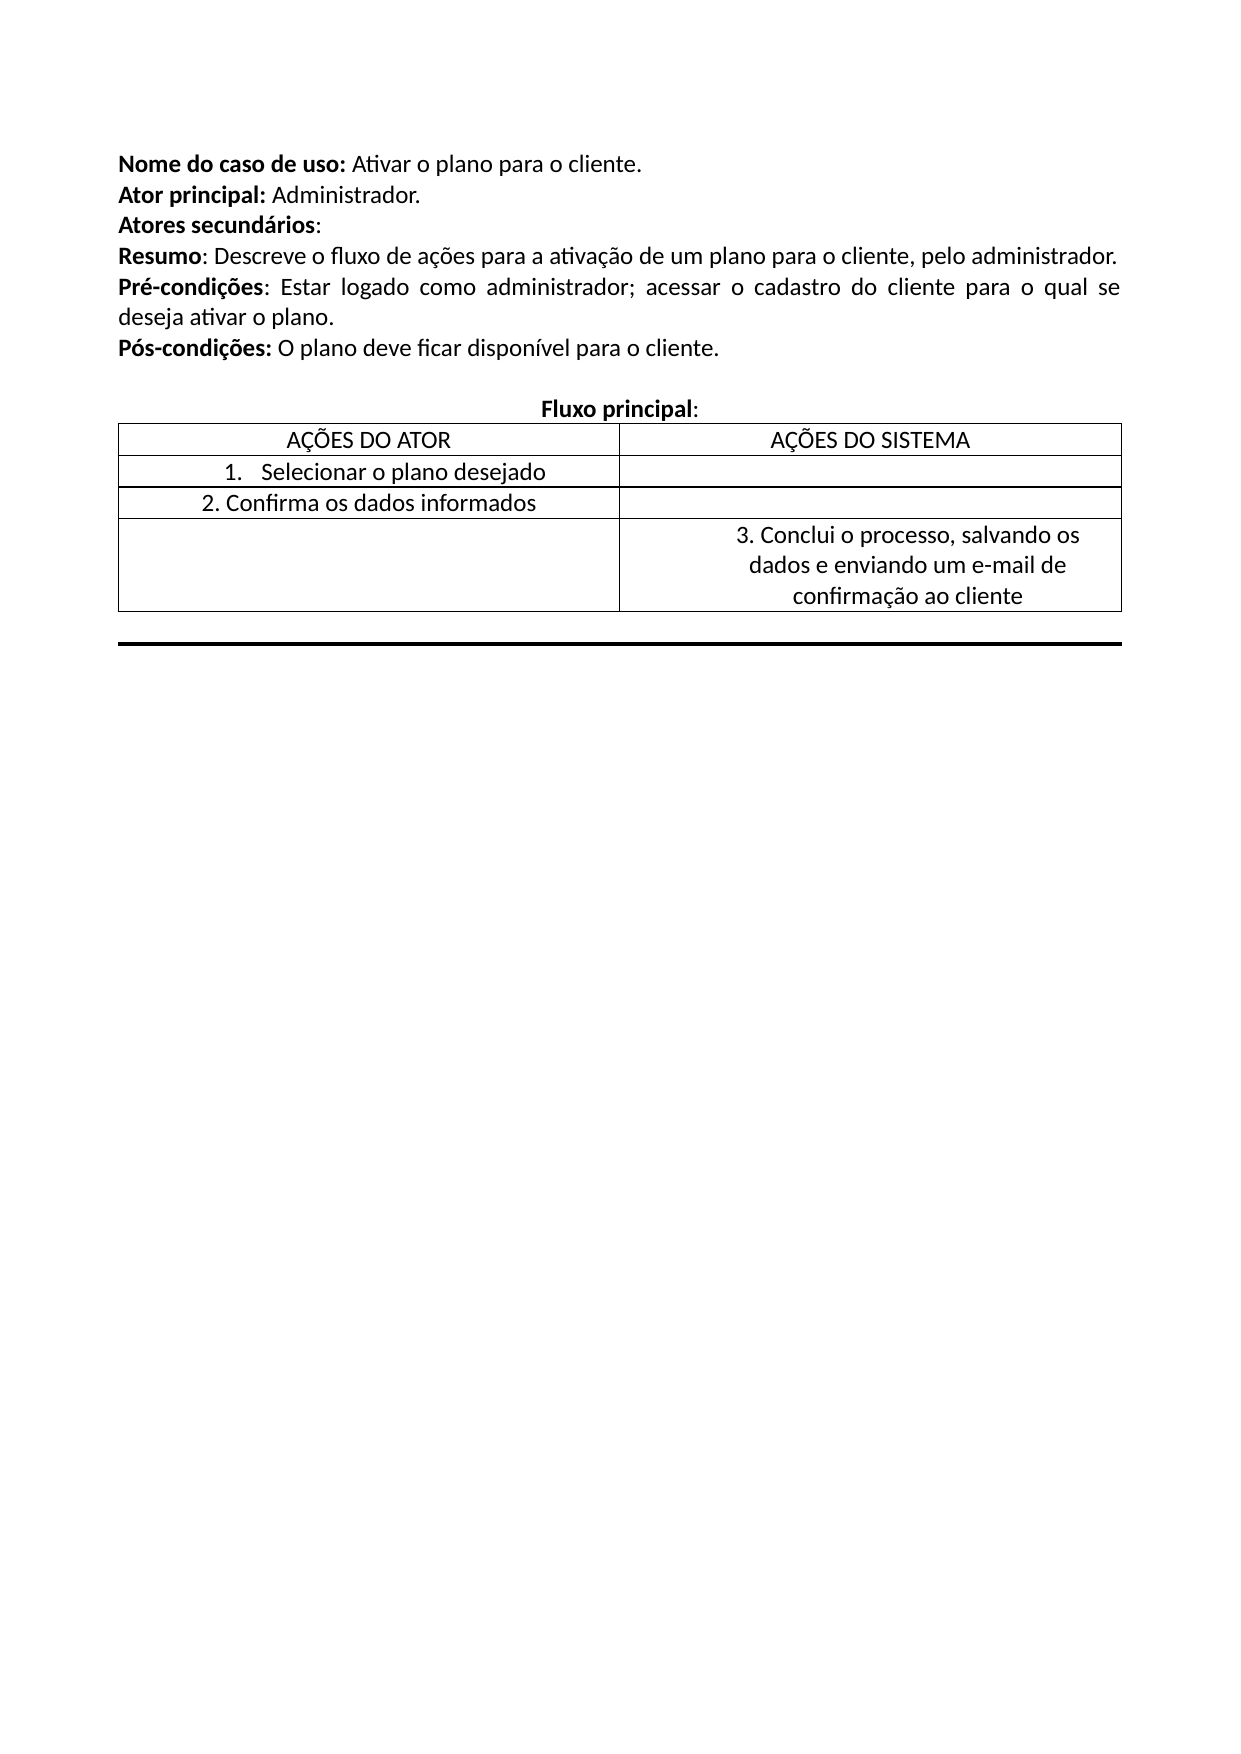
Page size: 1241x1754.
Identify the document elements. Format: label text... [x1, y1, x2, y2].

table_header AÇÕES DO SISTEMA [620, 424, 1121, 455]
table_cell [620, 488, 1121, 518]
table_cell [119, 519, 619, 611]
text Atores secundários: [118, 210, 1122, 240]
text Pré-condições: Estar logado como administrador; acessar o cadastro do cliente para o qual se deseja ativar o plano. [118, 271, 1122, 332]
text Ator principal: Administrador. [118, 179, 1122, 210]
table_cell [620, 456, 1121, 486]
text Resumo: Descreve o fluxo de ações para a ativação de um plano para o cliente, pelo administrador. [118, 240, 1122, 271]
text Nome do caso de uso: Ativar o plano para o cliente. [118, 149, 1122, 179]
text Fluxo principal: [118, 393, 1122, 423]
table_cell Selecionar o plano desejado [119, 456, 619, 486]
table_cell 2. Confirma os dados informados [119, 488, 619, 518]
table_header AÇÕES DO ATOR [119, 424, 619, 455]
text Pós-condições: O plano deve ficar disponível para o cliente. [118, 332, 1122, 362]
table_cell 3. Conclui o processo, salvando os dados e enviando um e-mail de confirmação ao cliente [620, 519, 1121, 611]
